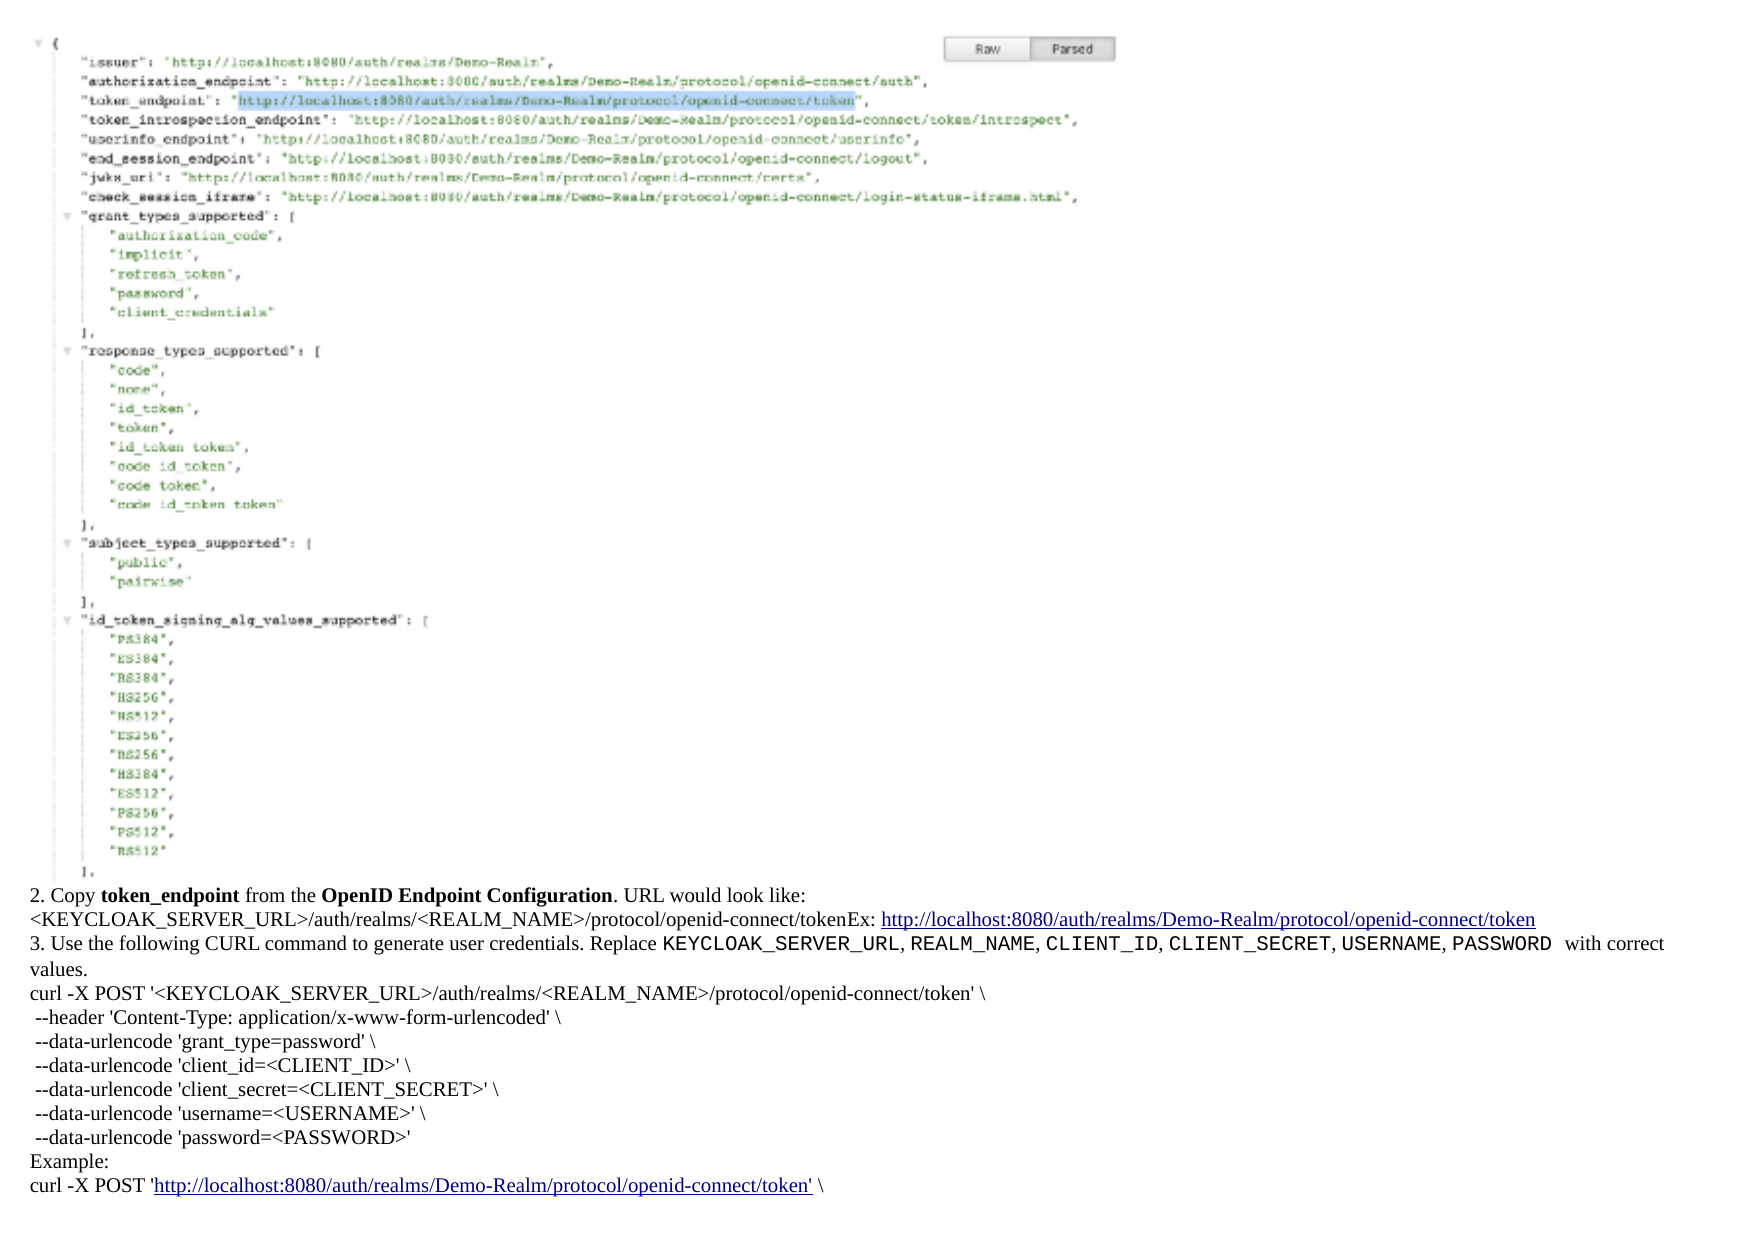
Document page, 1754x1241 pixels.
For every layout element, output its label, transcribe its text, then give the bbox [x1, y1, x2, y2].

picture [29, 29, 1124, 883]
text --data-urlencode 'username=<USERNAME>' \ [29, 1101, 1724, 1125]
text --data-urlencode 'client_secret=<CLIENT_SECRET>' \ [29, 1077, 1724, 1101]
text 2. Copy token_endpoint from the OpenID Endpoint Configuration. URL would look like: [29, 883, 1724, 907]
text --header 'Content-Type: application/x-www-form-urlencoded' \ [29, 1004, 1724, 1029]
text --data-urlencode 'password=<PASSWORD>' [29, 1125, 1724, 1149]
text --data-urlencode 'grant_type=password' \ [29, 1029, 1724, 1053]
text <KEYCLOAK_SERVER_URL>/auth/realms/<REALM_NAME>/protocol/openid-connect/tokenEx: http://localhost:8080/auth/realms/Demo-Realm/protocol/openid-connect/token [29, 907, 1724, 931]
text --data-urlencode 'client_id=<CLIENT_ID>' \ [29, 1053, 1724, 1077]
text curl -X POST '<KEYCLOAK_SERVER_URL>/auth/realms/<REALM_NAME>/protocol/openid-connect/token' \ [29, 981, 1724, 1004]
text Example: [29, 1149, 1724, 1173]
text 3. Use the following CURL command to generate user credentials. Replace KEYCLOAK_SERVER_URL, REALM_NAME, CLIENT_ID, CLIENT_SECRET, USERNAME, PASSWORD with correct values. [29, 931, 1724, 981]
text curl -X POST 'http://localhost:8080/auth/realms/Demo-Realm/protocol/openid-connect/token' \ [29, 1173, 1724, 1197]
